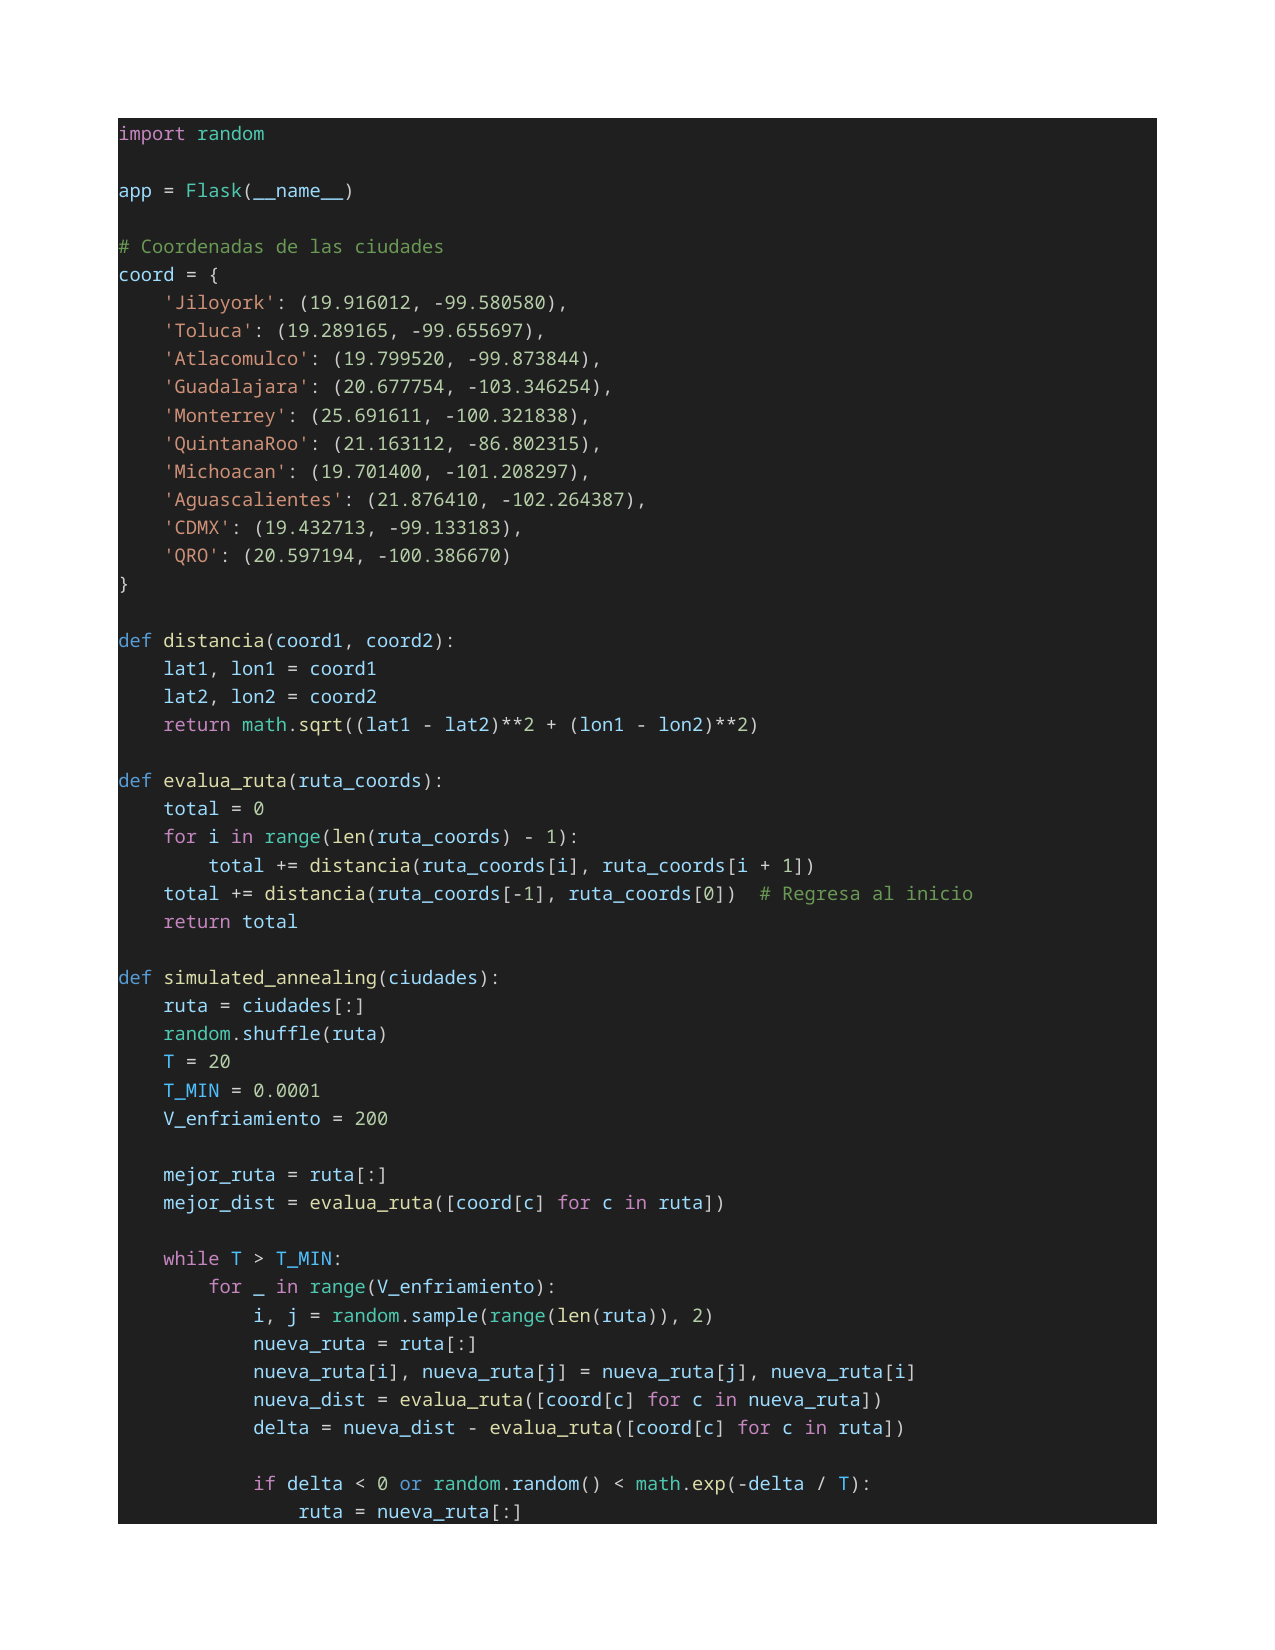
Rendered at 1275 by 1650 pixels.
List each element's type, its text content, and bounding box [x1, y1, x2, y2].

text def evalua_ruta(ruta_coords): [118, 765, 1157, 793]
text total += distancia(ruta_coords[-1], ruta_coords[0]) # Regresa al inicio [118, 877, 1157, 906]
text random.shuffle(ruta) [118, 1018, 1157, 1046]
text def simulated_annealing(ciudades): [118, 962, 1157, 990]
text 'Atlacomulco': (19.799520, -99.873844), [118, 343, 1157, 371]
text lat1, lon1 = coord1 [118, 652, 1157, 681]
text T_MIN = 0.0001 [118, 1074, 1157, 1102]
text total = 0 [118, 793, 1157, 821]
text 'Jiloyork': (19.916012, -99.580580), [118, 287, 1157, 315]
text total += distancia(ruta_coords[i], ruta_coords[i + 1]) [118, 849, 1157, 877]
text ruta = ciudades[:] [118, 990, 1157, 1018]
text 'QuintanaRoo': (21.163112, -86.802315), [118, 427, 1157, 456]
text nueva_dist = evalua_ruta([coord[c] for c in nueva_ruta]) [118, 1384, 1157, 1412]
text for i in range(len(ruta_coords) - 1): [118, 821, 1157, 849]
text mejor_ruta = ruta[:] [118, 1159, 1157, 1187]
text 'Toluca': (19.289165, -99.655697), [118, 315, 1157, 343]
text coord = { [118, 259, 1157, 287]
text i, j = random.sample(range(len(ruta)), 2) [118, 1299, 1157, 1327]
text 'Michoacan': (19.701400, -101.208297), [118, 456, 1157, 484]
text 'QRO': (20.597194, -100.386670) [118, 540, 1157, 568]
text if delta < 0 or random.random() < math.exp(-delta / T): [118, 1468, 1157, 1496]
text 'Guadalajara': (20.677754, -103.346254), [118, 371, 1157, 399]
text 'CDMX': (19.432713, -99.133183), [118, 512, 1157, 540]
text app = Flask(__name__) [118, 174, 1157, 202]
text return math.sqrt((lat1 - lat2)**2 + (lon1 - lon2)**2) [118, 709, 1157, 737]
text mejor_dist = evalua_ruta([coord[c] for c in ruta]) [118, 1187, 1157, 1215]
text V_enfriamiento = 200 [118, 1102, 1157, 1131]
text # Coordenadas de las ciudades [118, 231, 1157, 259]
text 'Monterrey': (25.691611, -100.321838), [118, 399, 1157, 427]
text 'Aguascalientes': (21.876410, -102.264387), [118, 484, 1157, 512]
text import random [118, 118, 1157, 146]
text ruta = nueva_ruta[:] [118, 1496, 1157, 1524]
text for _ in range(V_enfriamiento): [118, 1271, 1157, 1299]
text nueva_ruta[i], nueva_ruta[j] = nueva_ruta[j], nueva_ruta[i] [118, 1356, 1157, 1384]
text } [118, 568, 1157, 596]
text while T > T_MIN: [118, 1243, 1157, 1271]
text nueva_ruta = ruta[:] [118, 1327, 1157, 1356]
text return total [118, 906, 1157, 934]
text delta = nueva_dist - evalua_ruta([coord[c] for c in ruta]) [118, 1412, 1157, 1440]
text lat2, lon2 = coord2 [118, 681, 1157, 709]
text def distancia(coord1, coord2): [118, 624, 1157, 652]
text T = 20 [118, 1046, 1157, 1074]
